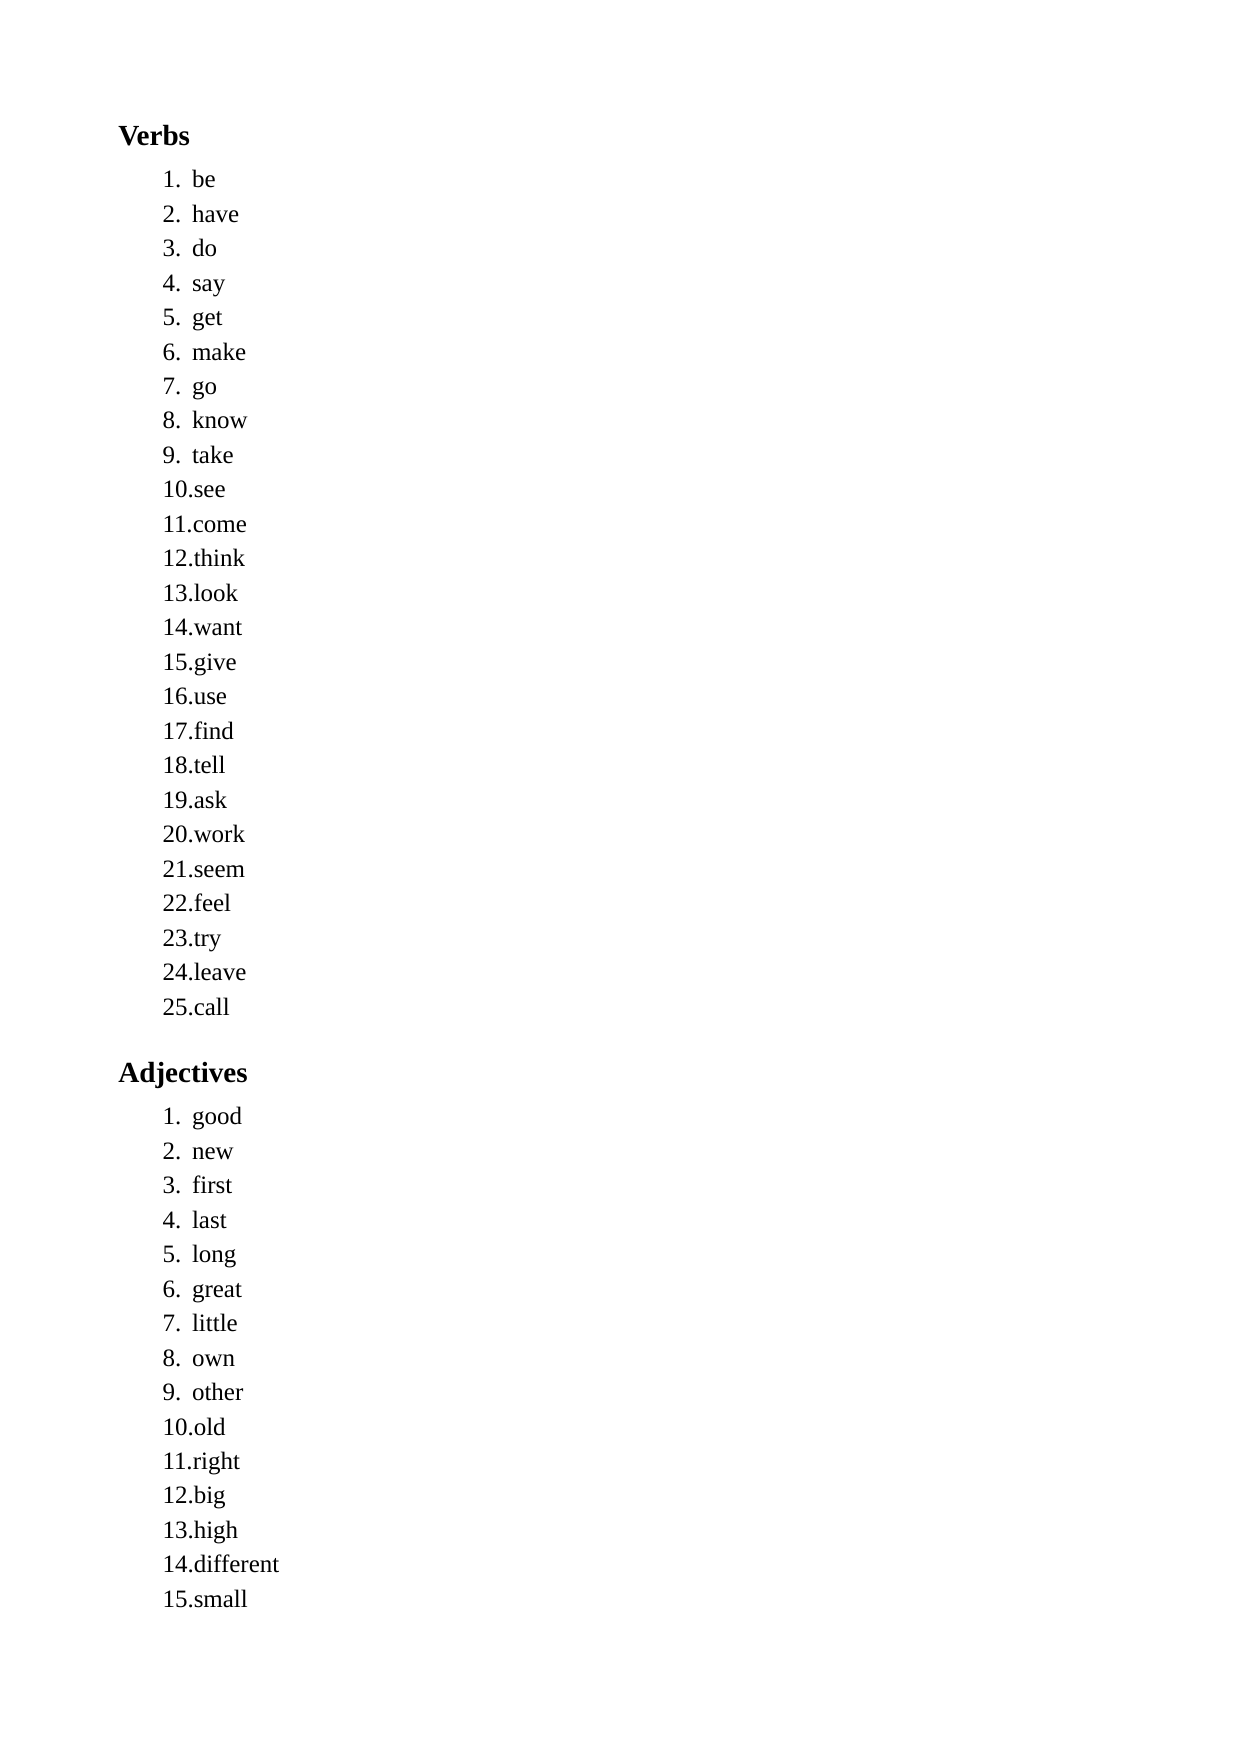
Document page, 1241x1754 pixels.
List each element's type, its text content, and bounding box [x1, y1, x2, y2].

list tell [162, 750, 1122, 779]
list try [162, 923, 1122, 951]
list first [162, 1170, 1122, 1199]
list small [162, 1584, 1122, 1613]
list big [162, 1481, 1122, 1509]
list ask [162, 785, 1122, 813]
subtitle Verbs [118, 118, 1122, 152]
list have [162, 199, 1122, 227]
list good [162, 1101, 1122, 1130]
list call [162, 992, 1122, 1020]
list right [162, 1446, 1122, 1475]
list new [162, 1136, 1122, 1164]
list make [162, 337, 1122, 365]
list take [162, 440, 1122, 469]
list different [162, 1549, 1122, 1578]
list great [162, 1274, 1122, 1302]
list look [162, 578, 1122, 607]
list own [162, 1343, 1122, 1371]
list work [162, 819, 1122, 848]
list seem [162, 854, 1122, 882]
list last [162, 1205, 1122, 1233]
list want [162, 612, 1122, 641]
list do [162, 233, 1122, 262]
list high [162, 1515, 1122, 1544]
subtitle Adjectives [118, 1055, 1122, 1089]
list see [162, 474, 1122, 503]
list leave [162, 957, 1122, 986]
list go [162, 371, 1122, 400]
list say [162, 268, 1122, 296]
list old [162, 1412, 1122, 1440]
list other [162, 1377, 1122, 1406]
list know [162, 406, 1122, 434]
list think [162, 543, 1122, 572]
list get [162, 302, 1122, 331]
list long [162, 1239, 1122, 1268]
list use [162, 681, 1122, 710]
list little [162, 1308, 1122, 1337]
list be [162, 164, 1122, 193]
list come [162, 509, 1122, 538]
list find [162, 716, 1122, 744]
list feel [162, 888, 1122, 917]
list give [162, 647, 1122, 676]
